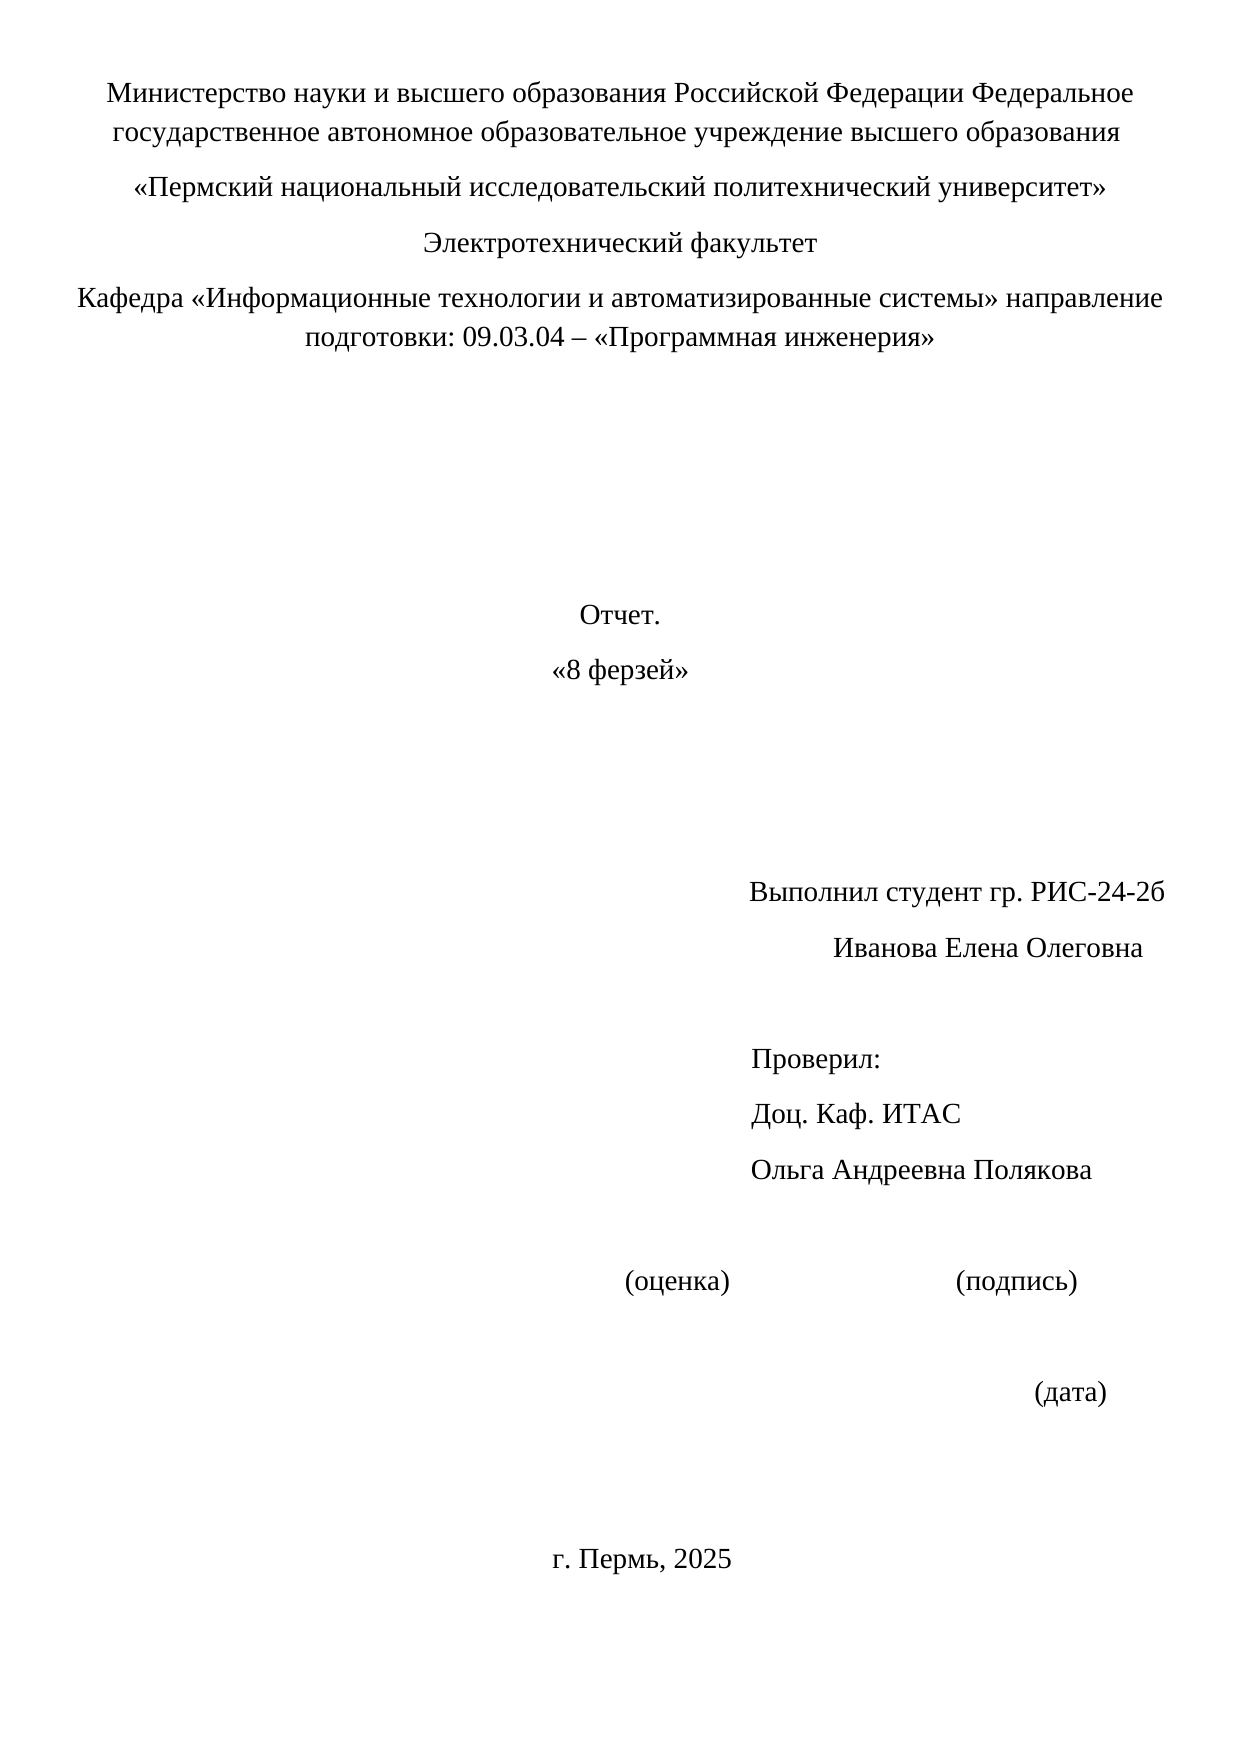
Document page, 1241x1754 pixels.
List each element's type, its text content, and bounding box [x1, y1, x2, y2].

text Министерство науки и высшего образования Российской Федерации Федеральное государственное автономное образовательное учреждение высшего образования [75, 75, 1165, 147]
text Иванова Елена Олеговна [75, 930, 1165, 963]
text Ольга Андреевна Полякова [75, 1152, 1165, 1186]
text «8 ферзей» [75, 652, 1165, 686]
text «Пермский национальный исследовательский политехнический университет» [75, 169, 1165, 203]
text (дата) [75, 1374, 1165, 1408]
text Выполнил студент гр. РИС-24-2б [75, 874, 1165, 908]
text Проверил: [75, 1041, 1165, 1074]
text Доц. Каф. ИТАС [75, 1097, 1165, 1130]
text Кафедра «Информационные технологии и автоматизированные системы» направление подготовки: 09.03.04 – «Программная инженерия» [75, 280, 1165, 353]
text (оценка) (подпись) [75, 1263, 1165, 1297]
text г. Пермь, 2025 [75, 1541, 1165, 1574]
text Отчет. [75, 597, 1165, 630]
text Электротехнический факультет [75, 225, 1165, 258]
